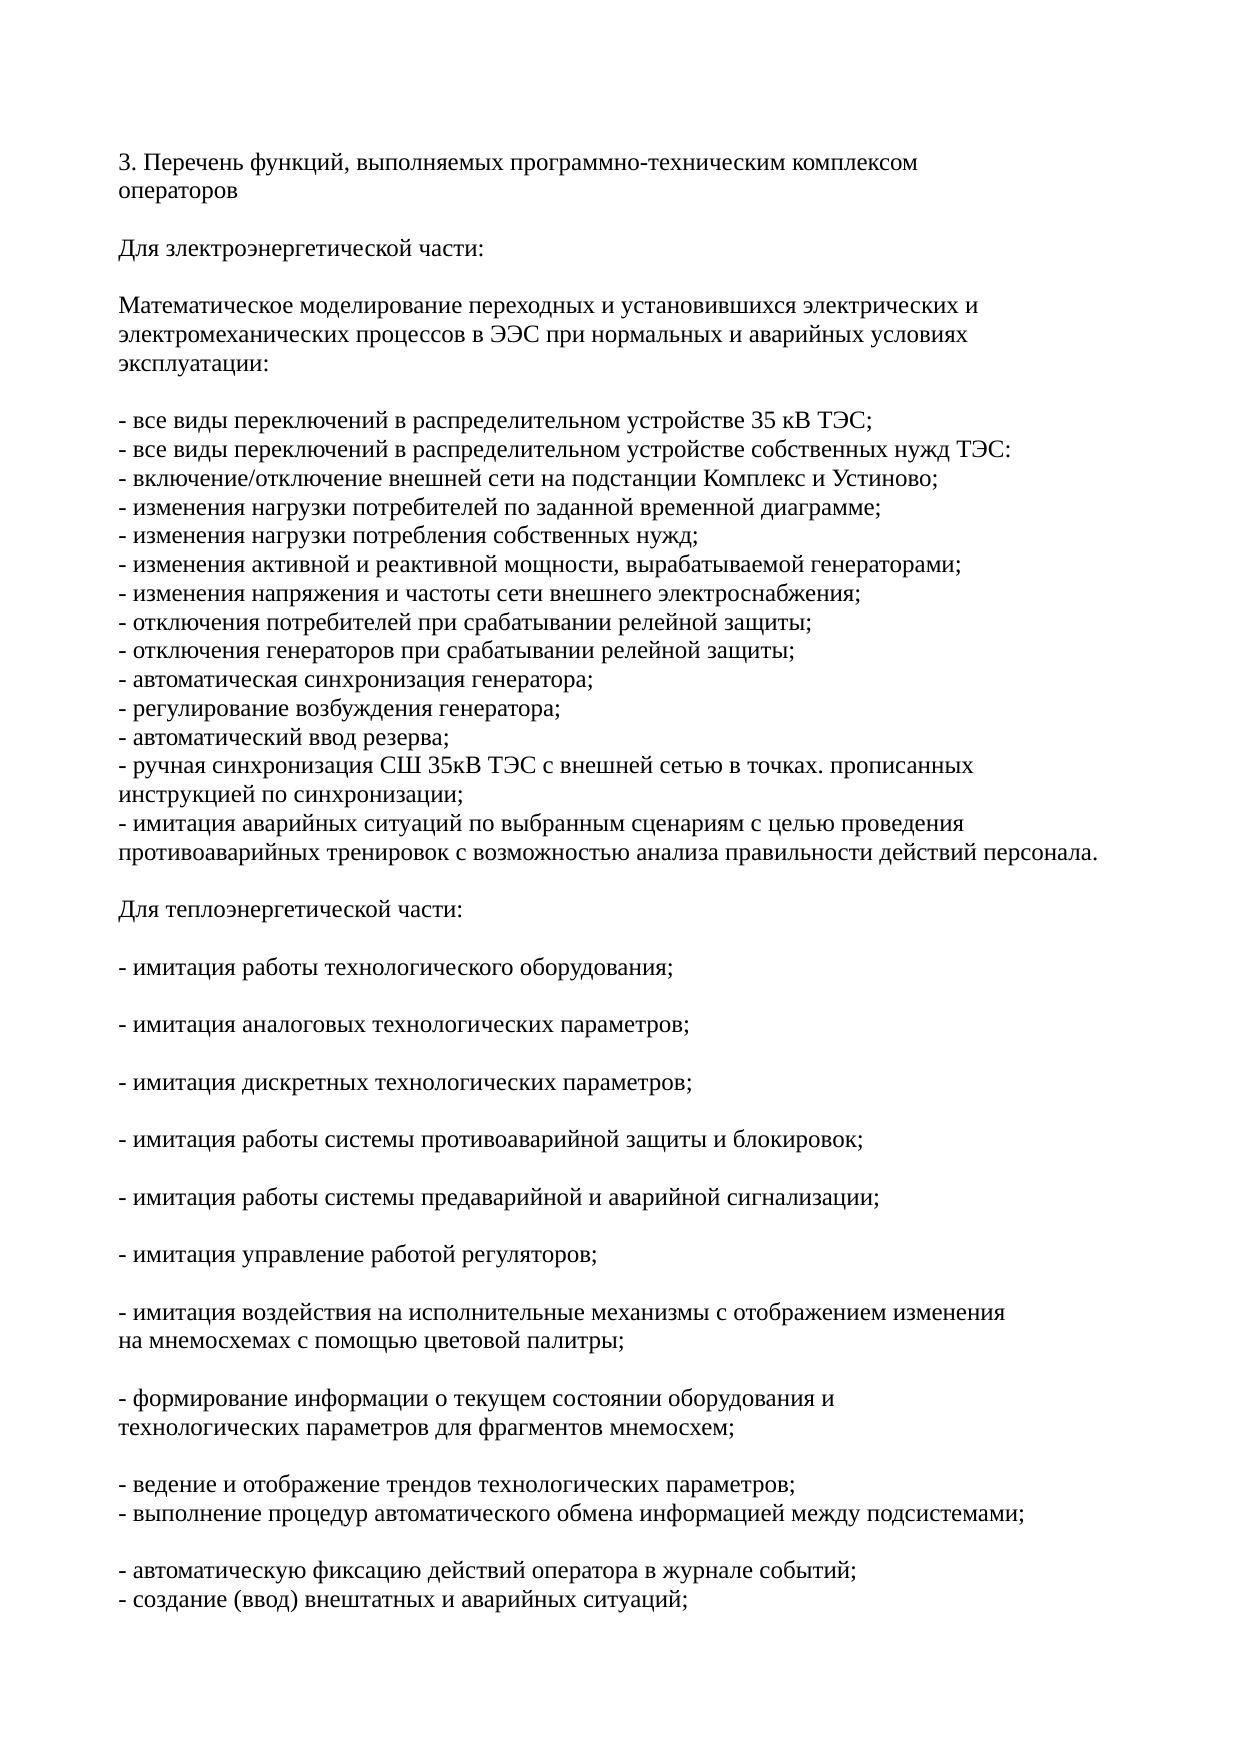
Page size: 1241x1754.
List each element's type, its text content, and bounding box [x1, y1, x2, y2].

text - ручная синхронизация СШ 35кВ ТЭС с внешней сетью в точках. прописанных [118, 751, 1122, 779]
text эксплуатации: [118, 348, 1122, 377]
text Для злектроэнергетической части: [118, 233, 1122, 262]
text технологических параметров для фрагментов мнемосхем; [118, 1412, 1122, 1441]
text - все виды переключений в распределительном устройстве 35 кВ ТЭС; [118, 406, 1122, 434]
text на мнемосхемах с помощью цветовой палитры; [118, 1326, 1122, 1354]
text - выполнение процедур автоматического обмена информацией между подсистемами; [118, 1498, 1122, 1527]
text - ведение и отображение трендов технологических параметров; [118, 1469, 1122, 1498]
text - отключения потребителей при срабатывании релейной защиты; [118, 607, 1122, 636]
text 3. Перечень функций, выполняемых программно-техническим комплексом [118, 147, 1122, 176]
text Для теплоэнергетической части: [118, 894, 1122, 923]
text - имитация работы системы предаварийной и аварийной сигнализации; [118, 1182, 1122, 1211]
text - имитация управление работой регуляторов; [118, 1239, 1122, 1268]
text - регулирование возбуждения генератора; [118, 693, 1122, 722]
text - отключения генераторов при срабатывании релейной защиты; [118, 636, 1122, 664]
text - включение/отключение внешней сети на подстанции Комплекс и Устиново; [118, 463, 1122, 492]
text - изменения активной и реактивной мощности, вырабатываемой генераторами; [118, 549, 1122, 578]
text - изменения нагрузки потребителей по заданной временной диаграмме; [118, 492, 1122, 521]
text - создание (ввод) внештатных и аварийных ситуаций; [118, 1584, 1122, 1613]
text - изменения нагрузки потребления собственных нужд; [118, 521, 1122, 549]
text - автоматическую фиксацию действий оператора в журнале событий; [118, 1556, 1122, 1584]
text - изменения напряжения и частоты сети внешнего электроснабжения; [118, 578, 1122, 607]
text электромеханических процессов в ЭЭС при нормальных и аварийных условиях [118, 319, 1122, 348]
text - все виды переключений в распределительном устройстве собственных нужд ТЭС: [118, 434, 1122, 463]
text - имитация работы системы противоаварийной защиты и блокировок; [118, 1124, 1122, 1153]
text - имитация работы технологического оборудования; [118, 952, 1122, 981]
text противоаварийных тренировок с возможностью анализа правильности действий персонала. [118, 837, 1122, 866]
text Математическое моделирование переходных и установившихся электрических и [118, 291, 1122, 319]
text - имитация воздействия на исполнительные механизмы с отображением изменения [118, 1297, 1122, 1326]
text - имитация аварийных ситуаций по выбранным сценариям с целью проведения [118, 808, 1122, 837]
text инструкцией по синхронизации; [118, 779, 1122, 808]
text - автоматический ввод резерва; [118, 722, 1122, 751]
text - автоматическая синхронизация генератора; [118, 664, 1122, 693]
text - имитация аналоговых технологических параметров; [118, 1009, 1122, 1038]
text операторов [118, 176, 1122, 204]
text - формирование информации о текущем состоянии оборудования и [118, 1383, 1122, 1412]
text - имитация дискретных технологических параметров; [118, 1067, 1122, 1096]
